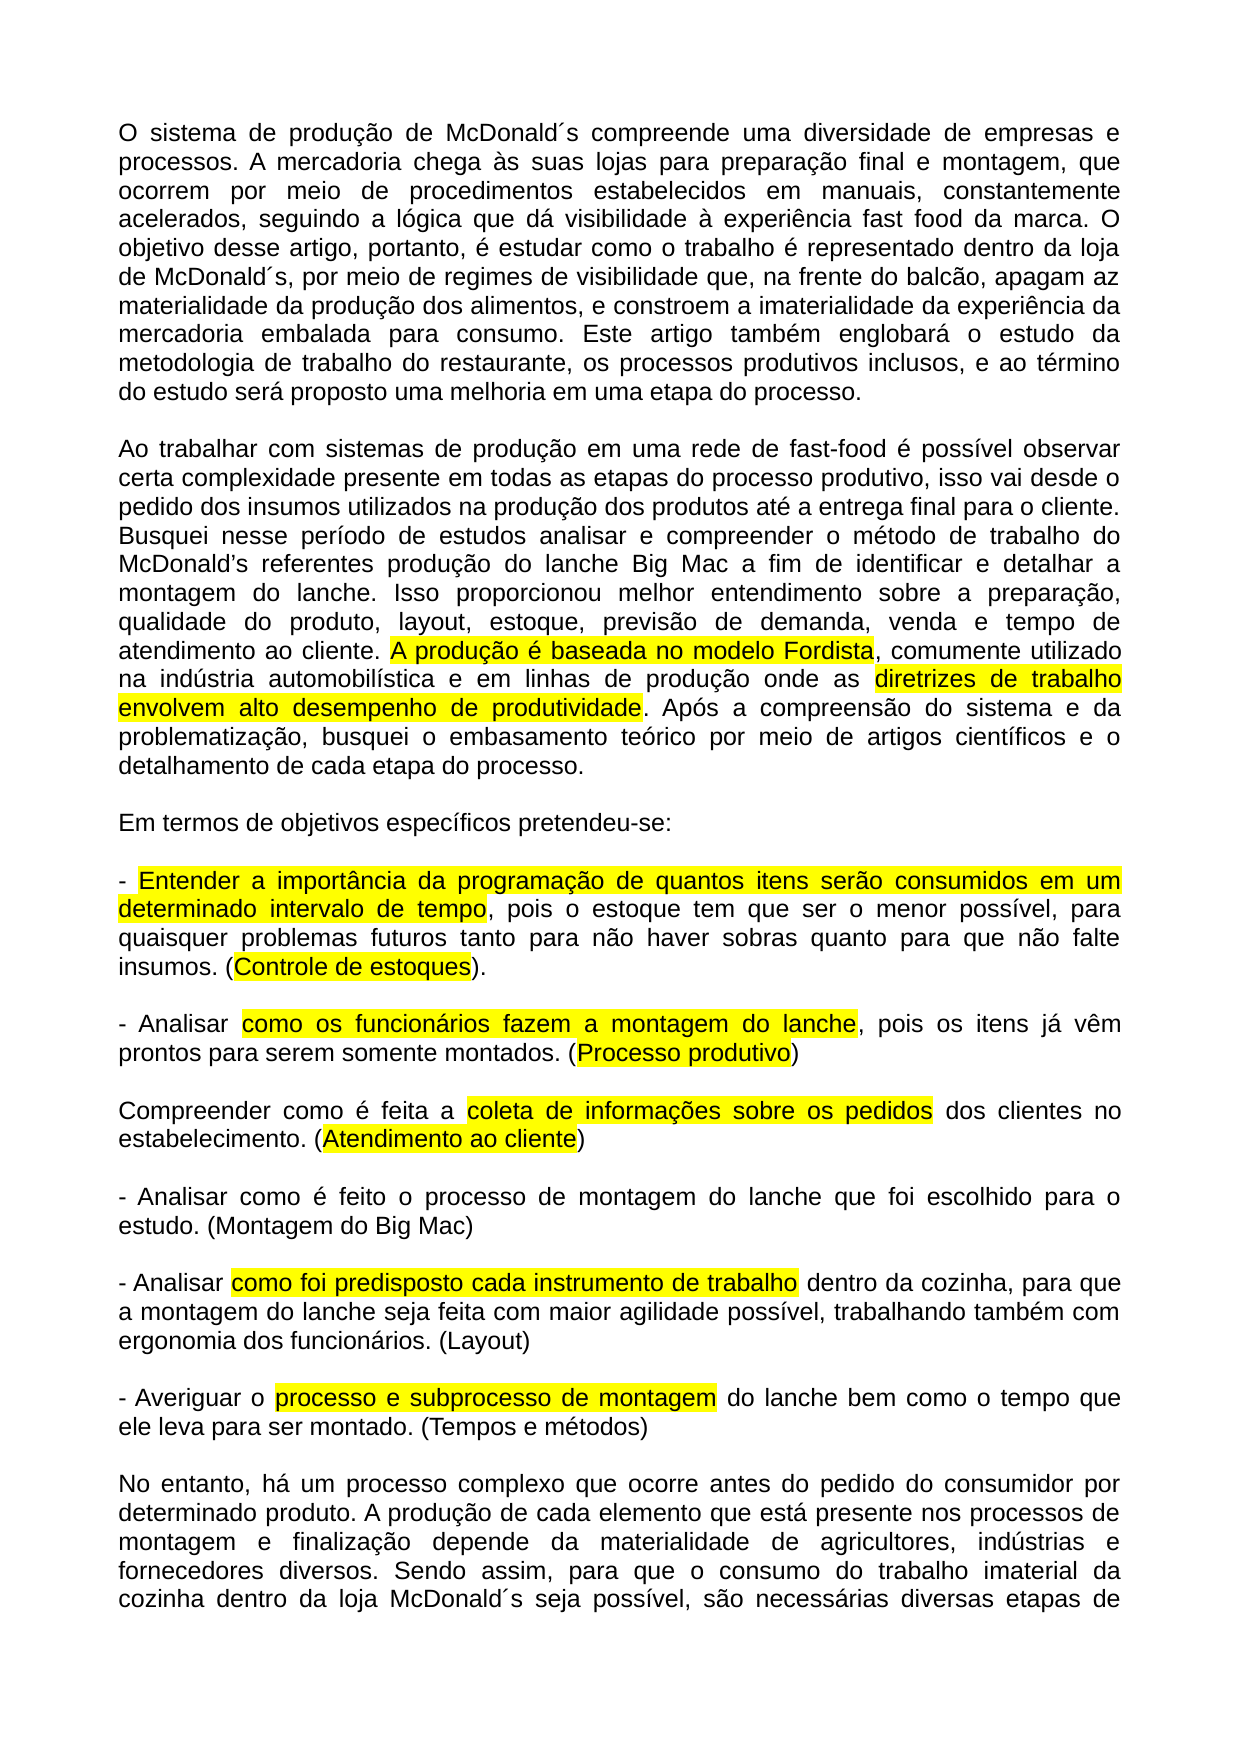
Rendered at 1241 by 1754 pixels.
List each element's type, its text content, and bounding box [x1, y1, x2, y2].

text Compreender como é feita a coleta de informações sobre os pedidos dos clientes no estabelecimento. (Atendimento ao cliente) [118, 1096, 1122, 1153]
text Ao trabalhar com sistemas de produção em uma rede de fast-food é possível observar certa complexidade presente em todas as etapas do processo produtivo, isso vai desde o pedido dos insumos utilizados na produção dos produtos até a entrega final para o cliente. Busquei nesse período de estudos analisar e compreender o método de trabalho do McDonald’s referentes produção do lanche Big Mac a fim de identificar e detalhar a montagem do lanche. Isso proporcionou melhor entendimento sobre a preparação, qualidade do produto, layout, estoque, previsão de demanda, venda e tempo de atendimento ao cliente. A produção é baseada no modelo Fordista, comumente utilizado na indústria automobilística e em linhas de produção onde as diretrizes de trabalho envolvem alto desempenho de produtividade. Após a compreensão do sistema e da problematização, busquei o embasamento teórico por meio de artigos científicos e o detalhamento de cada etapa do processo. [118, 434, 1122, 779]
text - Entender a importância da programação de quantos itens serão consumidos em um determinado intervalo de tempo, pois o estoque tem que ser o menor possível, para quaisquer problemas futuros tanto para não haver sobras quanto para que não falte insumos. (Controle de estoques). [118, 866, 1122, 981]
text - Averiguar o processo e subprocesso de montagem do lanche bem como o tempo que ele leva para ser montado. (Tempos e métodos) [118, 1383, 1122, 1441]
text - Analisar como é feito o processo de montagem do lanche que foi escolhido para o estudo. (Montagem do Big Mac) [118, 1182, 1122, 1239]
text - Analisar como os funcionários fazem a montagem do lanche, pois os itens já vêm prontos para serem somente montados. (Processo produtivo) [118, 1009, 1122, 1067]
text - Analisar como foi predisposto cada instrumento de trabalho dentro da cozinha, para que a montagem do lanche seja feita com maior agilidade possível, trabalhando também com ergonomia dos funcionários. (Layout) [118, 1268, 1122, 1354]
text O sistema de produção de McDonald´s compreende uma diversidade de empresas e processos. A mercadoria chega às suas lojas para preparação final e montagem, que ocorrem por meio de procedimentos estabelecidos em manuais, constantemente acelerados, seguindo a lógica que dá visibilidade à experiência fast food da marca. O objetivo desse artigo, portanto, é estudar como o trabalho é representado dentro da loja de McDonald´s, por meio de regimes de visibilidade que, na frente do balcão, apagam az materialidade da produção dos alimentos, e constroem a imaterialidade da experiência da mercadoria embalada para consumo. Este artigo também englobará o estudo da metodologia de trabalho do restaurante, os processos produtivos inclusos, e ao término do estudo será proposto uma melhoria em uma etapa do processo. [118, 118, 1122, 406]
text No entanto, há um processo complexo que ocorre antes do pedido do consumidor por determinado produto. A produção de cada elemento que está presente nos processos de montagem e finalização depende da materialidade de agricultores, indústrias e fornecedores diversos. Sendo assim, para que o consumo do trabalho imaterial da cozinha dentro da loja McDonald´s seja possível, são necessárias diversas etapas de [118, 1469, 1122, 1613]
text Em termos de objetivos específicos pretendeu-se: [118, 808, 1122, 837]
